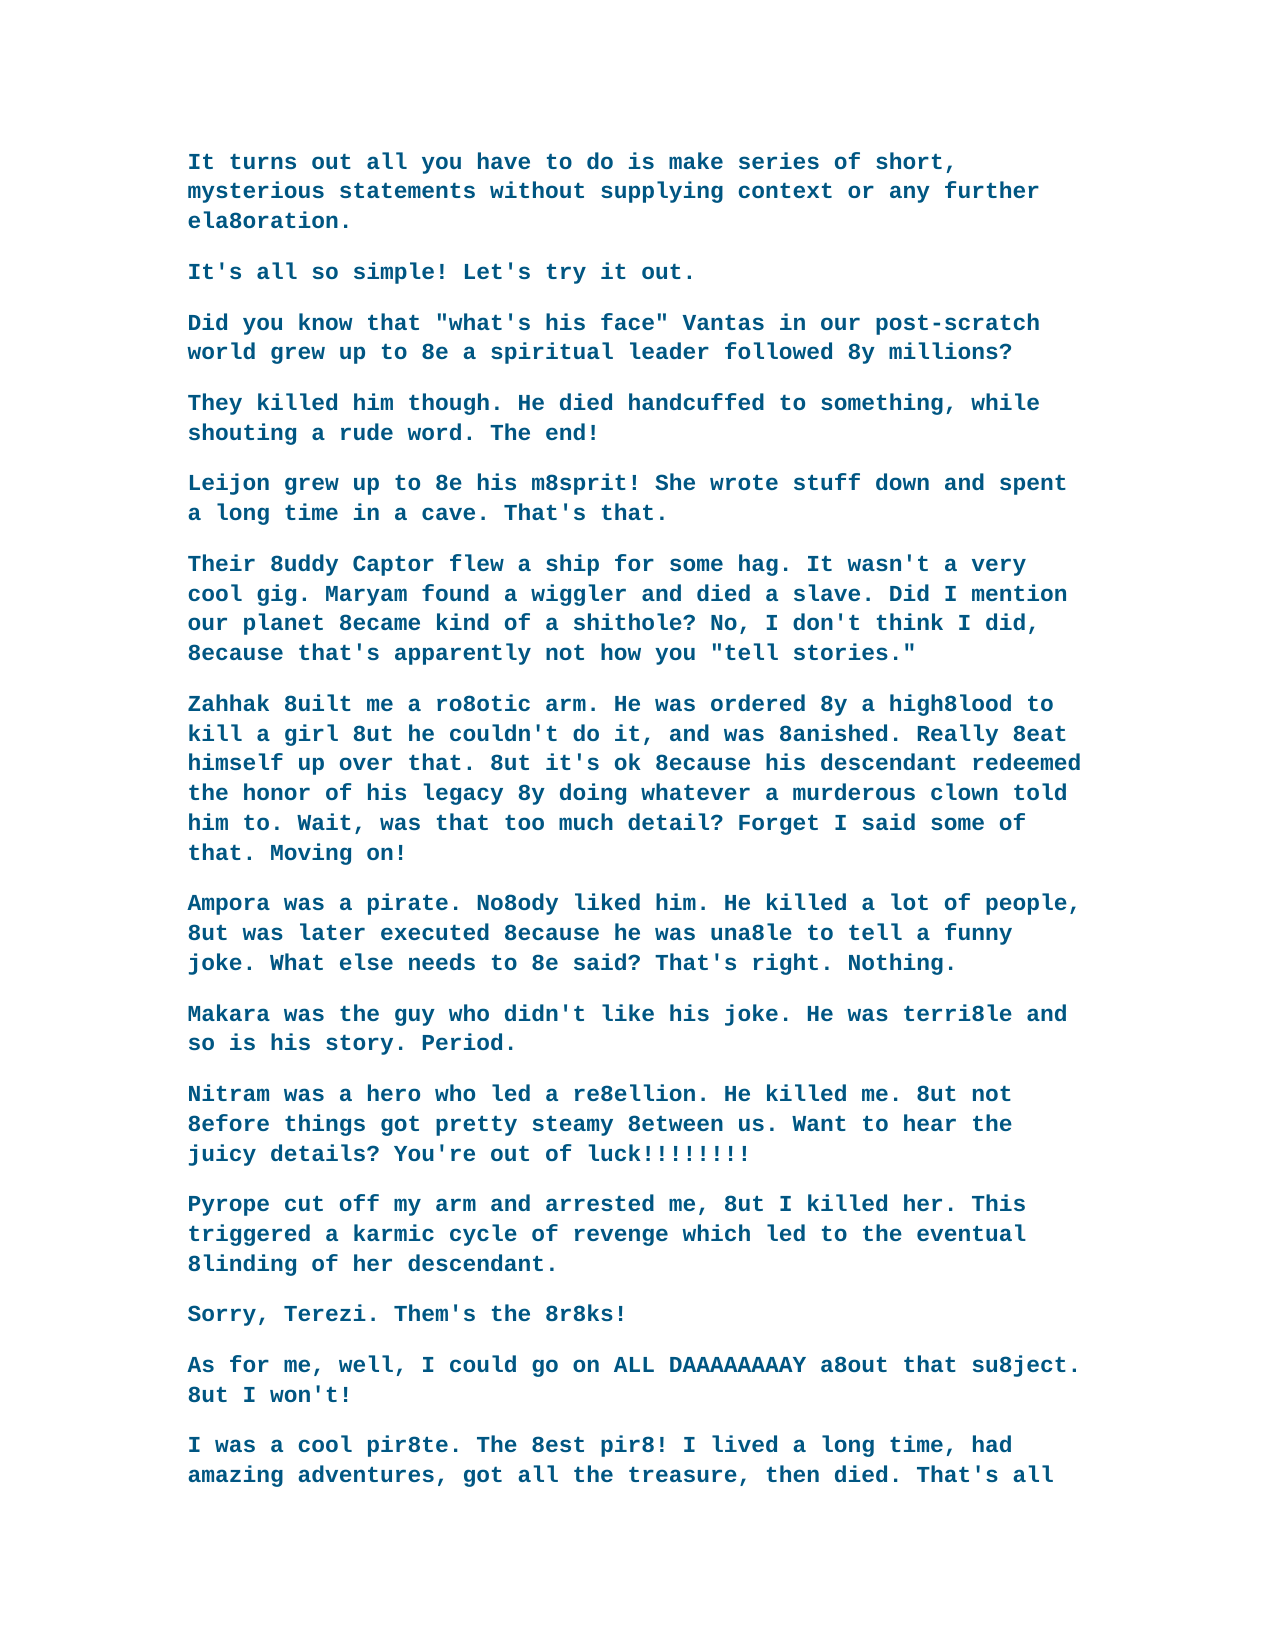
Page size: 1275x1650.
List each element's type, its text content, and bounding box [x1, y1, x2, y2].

text They killed him though. He died handcuffed to something, while shouting a rude word. The end! [187, 391, 1087, 447]
text Leijon grew up to 8e his m8sprit! She wrote stuff down and spent a long time in a cave. That's that. [187, 472, 1087, 527]
text Pyrope cut off my arm and arrested me, 8ut I killed her. This triggered a karmic cycle of revenge which led to the eventual 8linding of her descendant. [187, 1192, 1087, 1278]
text Did you know that "what's his face" Vantas in our post-scratch world grew up to 8e a spiritual leader followed 8y millions? [187, 311, 1087, 367]
text Makara was the guy who didn't like his joke. He was terri8le and so is his story. Period. [187, 1002, 1087, 1058]
text Zahhak 8uilt me a ro8otic arm. He was ordered 8y a high8lood to kill a girl 8ut he couldn't do it, and was 8anished. Really 8eat himself up over that. 8ut it's ok 8ecause his descendant redeemed the honor of his legacy 8y doing whatever a murderous clown told him to. Wait, was that too much detail? Forget I said some of that. Moving on! [187, 692, 1087, 867]
text It's all so simple! Let's try it out. [187, 260, 1087, 286]
text It turns out all you have to do is make series of short, mysterious statements without supplying context or any further ela8oration. [187, 150, 1087, 236]
text Nitram was a hero who led a re8ellion. He killed me. 8ut not 8efore things got pretty steamy 8etween us. Want to hear the juicy details? You're out of luck!!!!!!!! [187, 1082, 1087, 1168]
text Ampora was a pirate. No8ody liked him. He killed a lot of people, 8ut was later executed 8ecause he was una8le to tell a funny joke. What else needs to 8e said? That's right. Nothing. [187, 892, 1087, 977]
text I was a cool pir8te. The 8est pir8! I lived a long time, had amazing adventures, got all the treasure, then died. That's all [187, 1434, 1087, 1489]
text As for me, well, I could go on ALL DAAAAAAAAY a8out that su8ject. 8ut I won't! [187, 1353, 1087, 1409]
text Their 8uddy Captor flew a ship for some hag. It wasn't a very cool gig. Maryam found a wiggler and died a slave. Did I mention our planet 8ecame kind of a shithole? No, I don't think I did, 8ecause that's apparently not how you "tell stories." [187, 552, 1087, 667]
text Sorry, Terezi. Them's the 8r8ks! [187, 1303, 1087, 1329]
